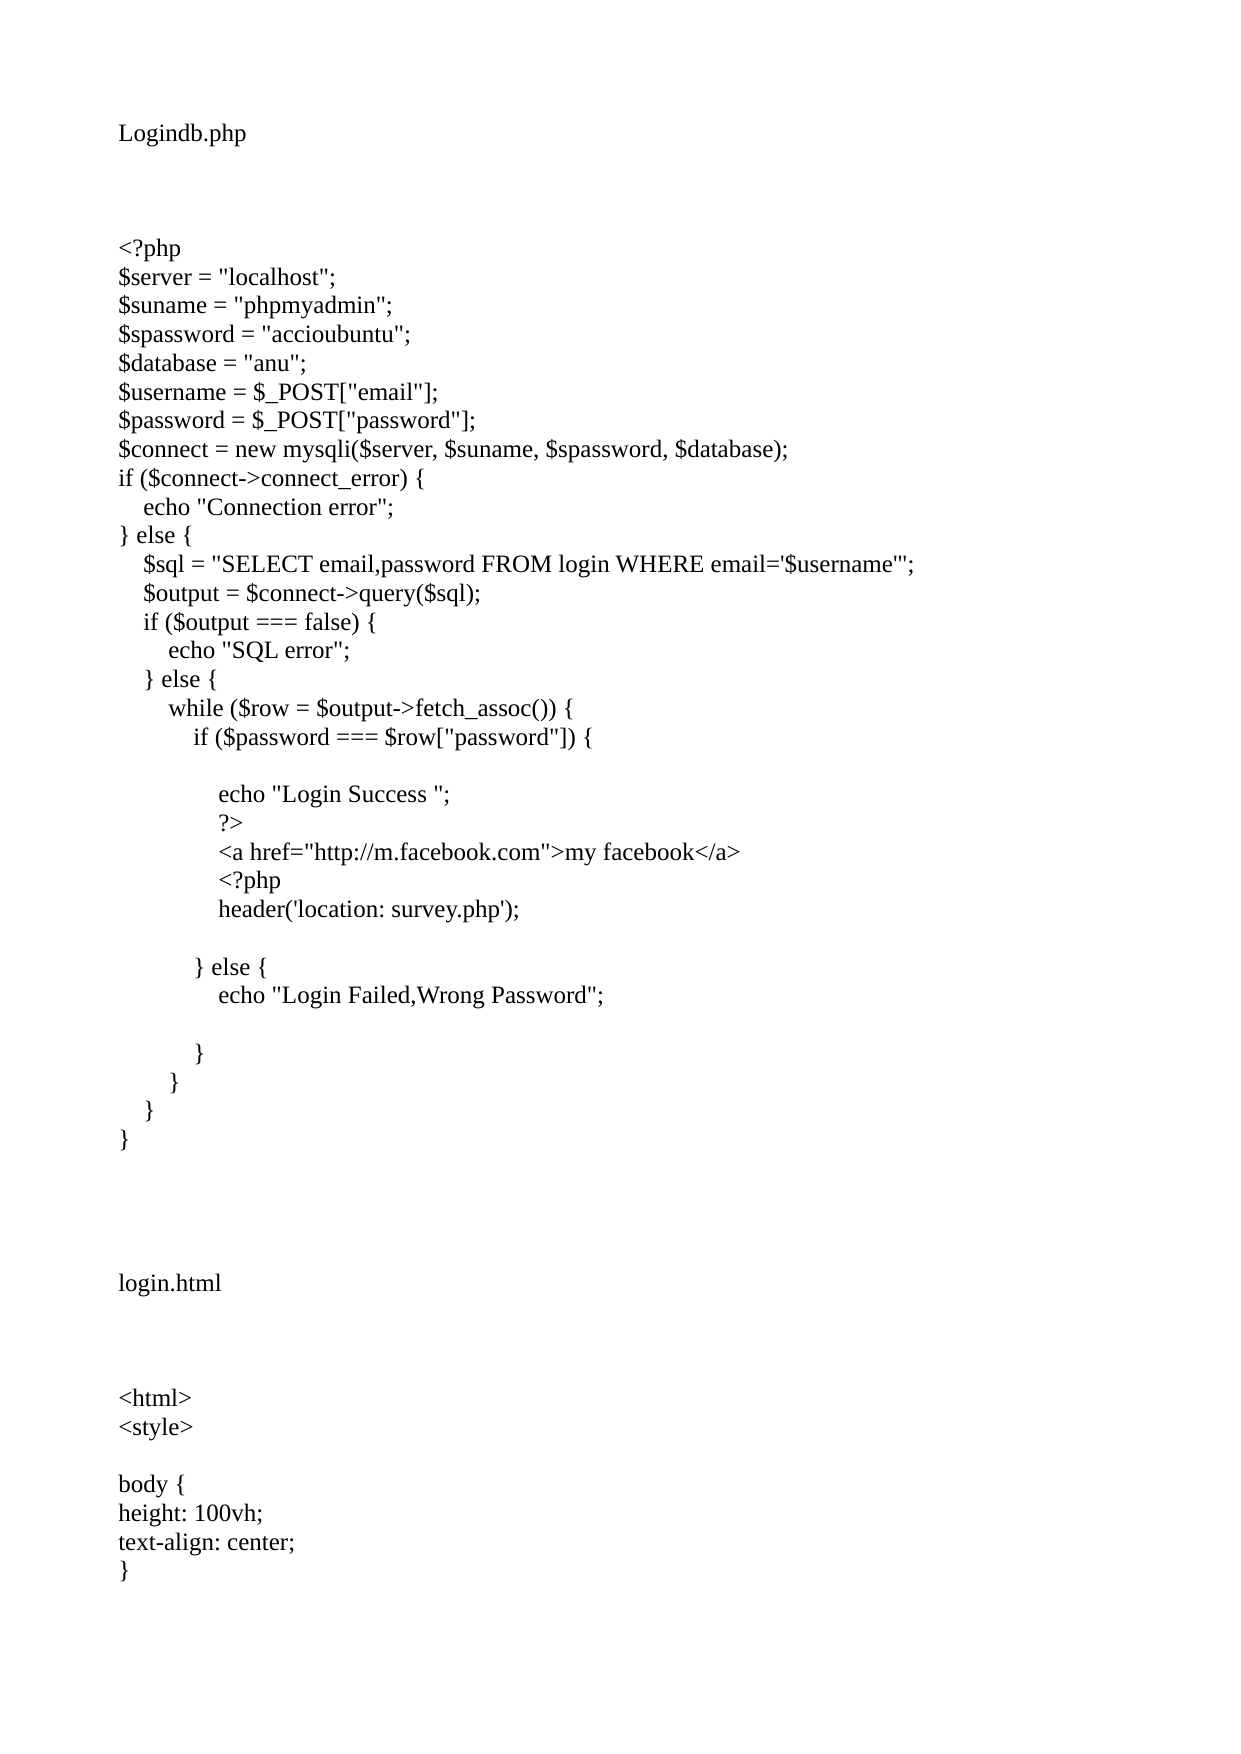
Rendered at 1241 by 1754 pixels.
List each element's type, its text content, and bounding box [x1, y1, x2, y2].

text if ($output === false) { [118, 607, 1122, 636]
text $suname = "phpmyadmin"; [118, 291, 1122, 319]
text echo "Login Success "; [118, 779, 1122, 808]
text <a href="http://m.facebook.com">my facebook</a> [118, 837, 1122, 866]
text login.html [118, 1268, 1122, 1297]
text } else { [118, 664, 1122, 693]
text <?php [118, 233, 1122, 262]
text } [118, 1096, 1122, 1124]
text text-align: center; [118, 1527, 1122, 1556]
text } [118, 1067, 1122, 1096]
text body { [118, 1469, 1122, 1498]
text <?php [118, 866, 1122, 894]
text if ($connect->connect_error) { [118, 463, 1122, 492]
text $server = "localhost"; [118, 262, 1122, 291]
text $password = $_POST["password"]; [118, 406, 1122, 434]
text <style> [118, 1412, 1122, 1441]
text } else { [118, 521, 1122, 549]
text } else { [118, 952, 1122, 981]
text echo "Login Failed,Wrong Password"; [118, 981, 1122, 1009]
text echo "SQL error"; [118, 636, 1122, 664]
text $output = $connect->query($sql); [118, 578, 1122, 607]
text $spassword = "accioubuntu"; [118, 319, 1122, 348]
text Logindb.php [118, 118, 1122, 147]
text $database = "anu"; [118, 348, 1122, 377]
text height: 100vh; [118, 1498, 1122, 1527]
text <html> [118, 1383, 1122, 1412]
text } [118, 1124, 1122, 1153]
text $connect = new mysqli($server, $suname, $spassword, $database); [118, 434, 1122, 463]
text ?> [118, 808, 1122, 837]
text echo "Connection error"; [118, 492, 1122, 521]
text } [118, 1038, 1122, 1067]
text $sql = "SELECT email,password FROM login WHERE email='$username'"; [118, 549, 1122, 578]
text if ($password === $row["password"]) { [118, 722, 1122, 751]
text } [118, 1556, 1122, 1584]
text while ($row = $output->fetch_assoc()) { [118, 693, 1122, 722]
text $username = $_POST["email"]; [118, 377, 1122, 406]
text header('location: survey.php'); [118, 894, 1122, 923]
